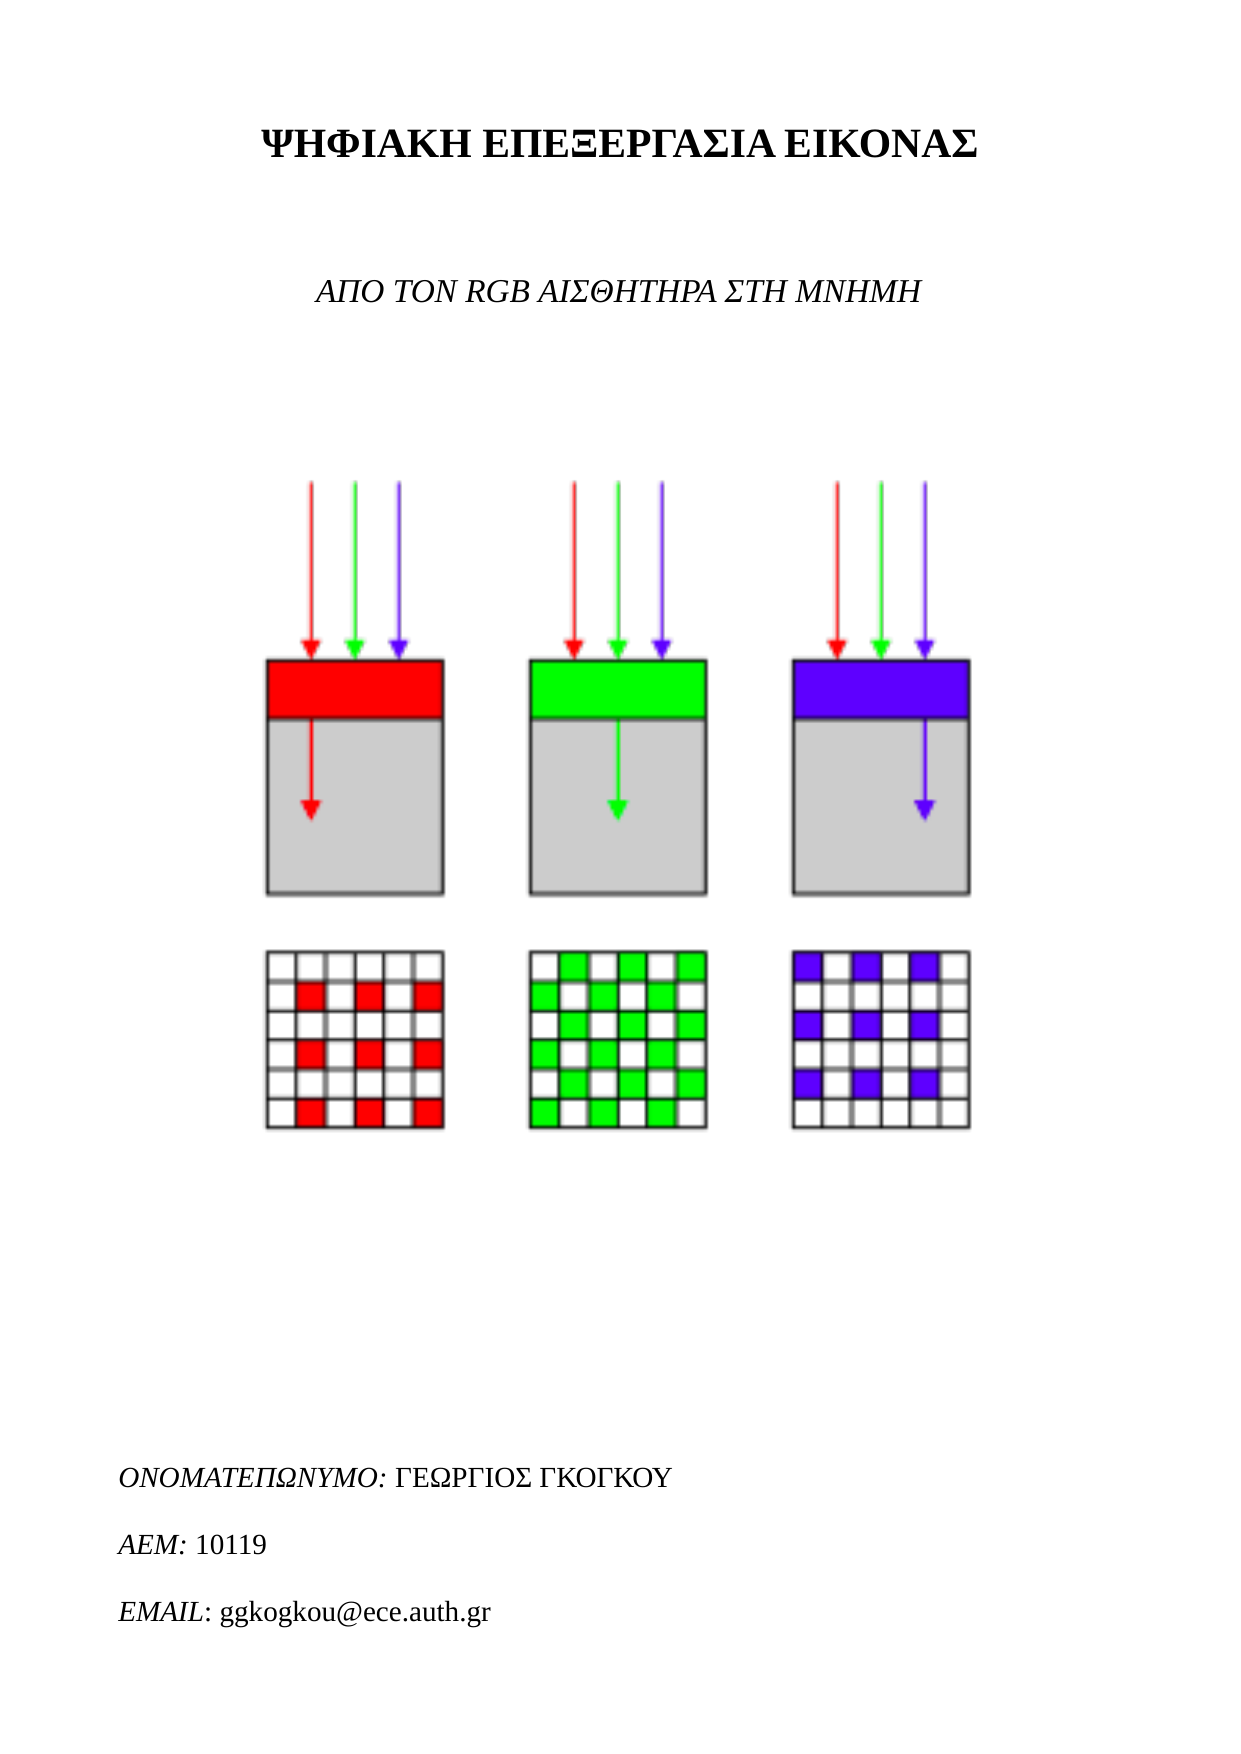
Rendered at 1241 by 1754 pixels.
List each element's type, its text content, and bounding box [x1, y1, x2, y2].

text ΑΕΜ: 10119 [118, 1527, 1122, 1560]
text ΨΗΦΙΑΚΗ ΕΠΕΞΕΡΓΑΣΙΑ ΕΙΚΟΝΑΣ [118, 118, 1122, 166]
picture [253, 469, 987, 1147]
text ΑΠΟ ΤΟΝ RGB ΑΙΣΘΗΤΗΡΑ ΣΤΗ ΜΝΗΜΗ [118, 271, 1122, 310]
text EMAIL: ggkogkou@ece.auth.gr [118, 1594, 1122, 1627]
text ΟΝΟΜΑΤΕΠΩΝΥΜΟ: ΓΕΩΡΓΙΟΣ ΓΚΟΓΚΟΥ [118, 1460, 1122, 1493]
